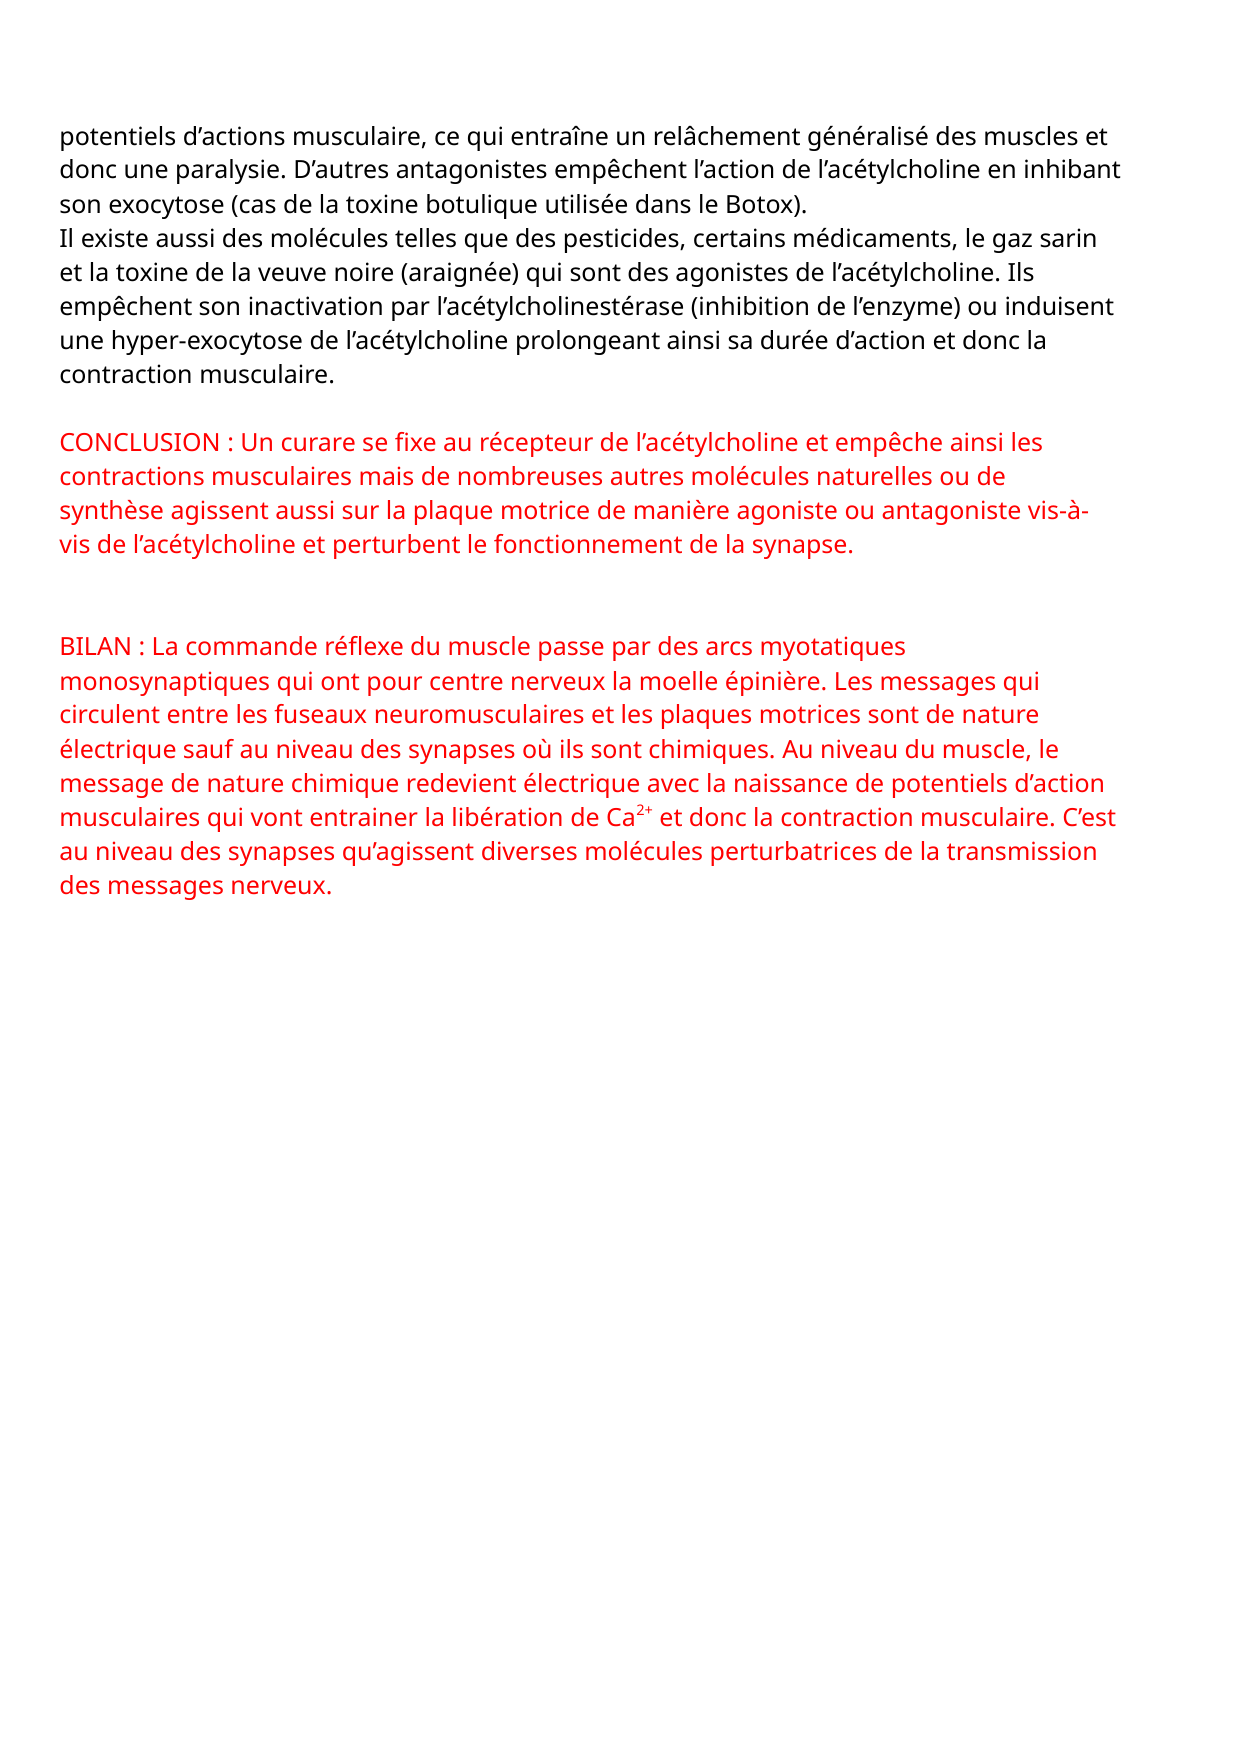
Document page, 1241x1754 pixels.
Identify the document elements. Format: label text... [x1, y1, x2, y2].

text potentiels d’actions musculaire, ce qui entraîne un relâchement généralisé des muscles et donc une paralysie. D’autres antagonistes empêchent l’action de l’acétylcholine en inhibant son exocytose (cas de la toxine botulique utilisée dans le Botox). [59, 118, 1122, 220]
text BILAN : La commande réflexe du muscle passe par des arcs myotatiques monosynaptiques qui ont pour centre nerveux la moelle épinière. Les messages qui circulent entre les fuseaux neuromusculaires et les plaques motrices sont de nature électrique sauf au niveau des synapses où ils sont chimiques. Au niveau du muscle, le message de nature chimique redevient électrique avec la naissance de potentiels d’action musculaires qui vont entrainer la libération de Ca2+ et donc la contraction musculaire. C’est au niveau des synapses qu’agissent diverses molécules perturbatrices de la transmission des messages nerveux. [59, 629, 1122, 902]
text Il existe aussi des molécules telles que des pesticides, certains médicaments, le gaz sarin et la toxine de la veuve noire (araignée) qui sont des agonistes de l’acétylcholine. Ils empêchent son inactivation par l’acétylcholinestérase (inhibition de l’enzyme) ou induisent une hyper-exocytose de l’acétylcholine prolongeant ainsi sa durée d’action et donc la contraction musculaire. [59, 220, 1122, 391]
text CONCLUSION : Un curare se fixe au récepteur de l’acétylcholine et empêche ainsi les contractions musculaires mais de nombreuses autres molécules naturelles ou de synthèse agissent aussi sur la plaque motrice de manière agoniste ou antagoniste vis-à-vis de l’acétylcholine et perturbent le fonctionnement de la synapse. [59, 425, 1107, 561]
